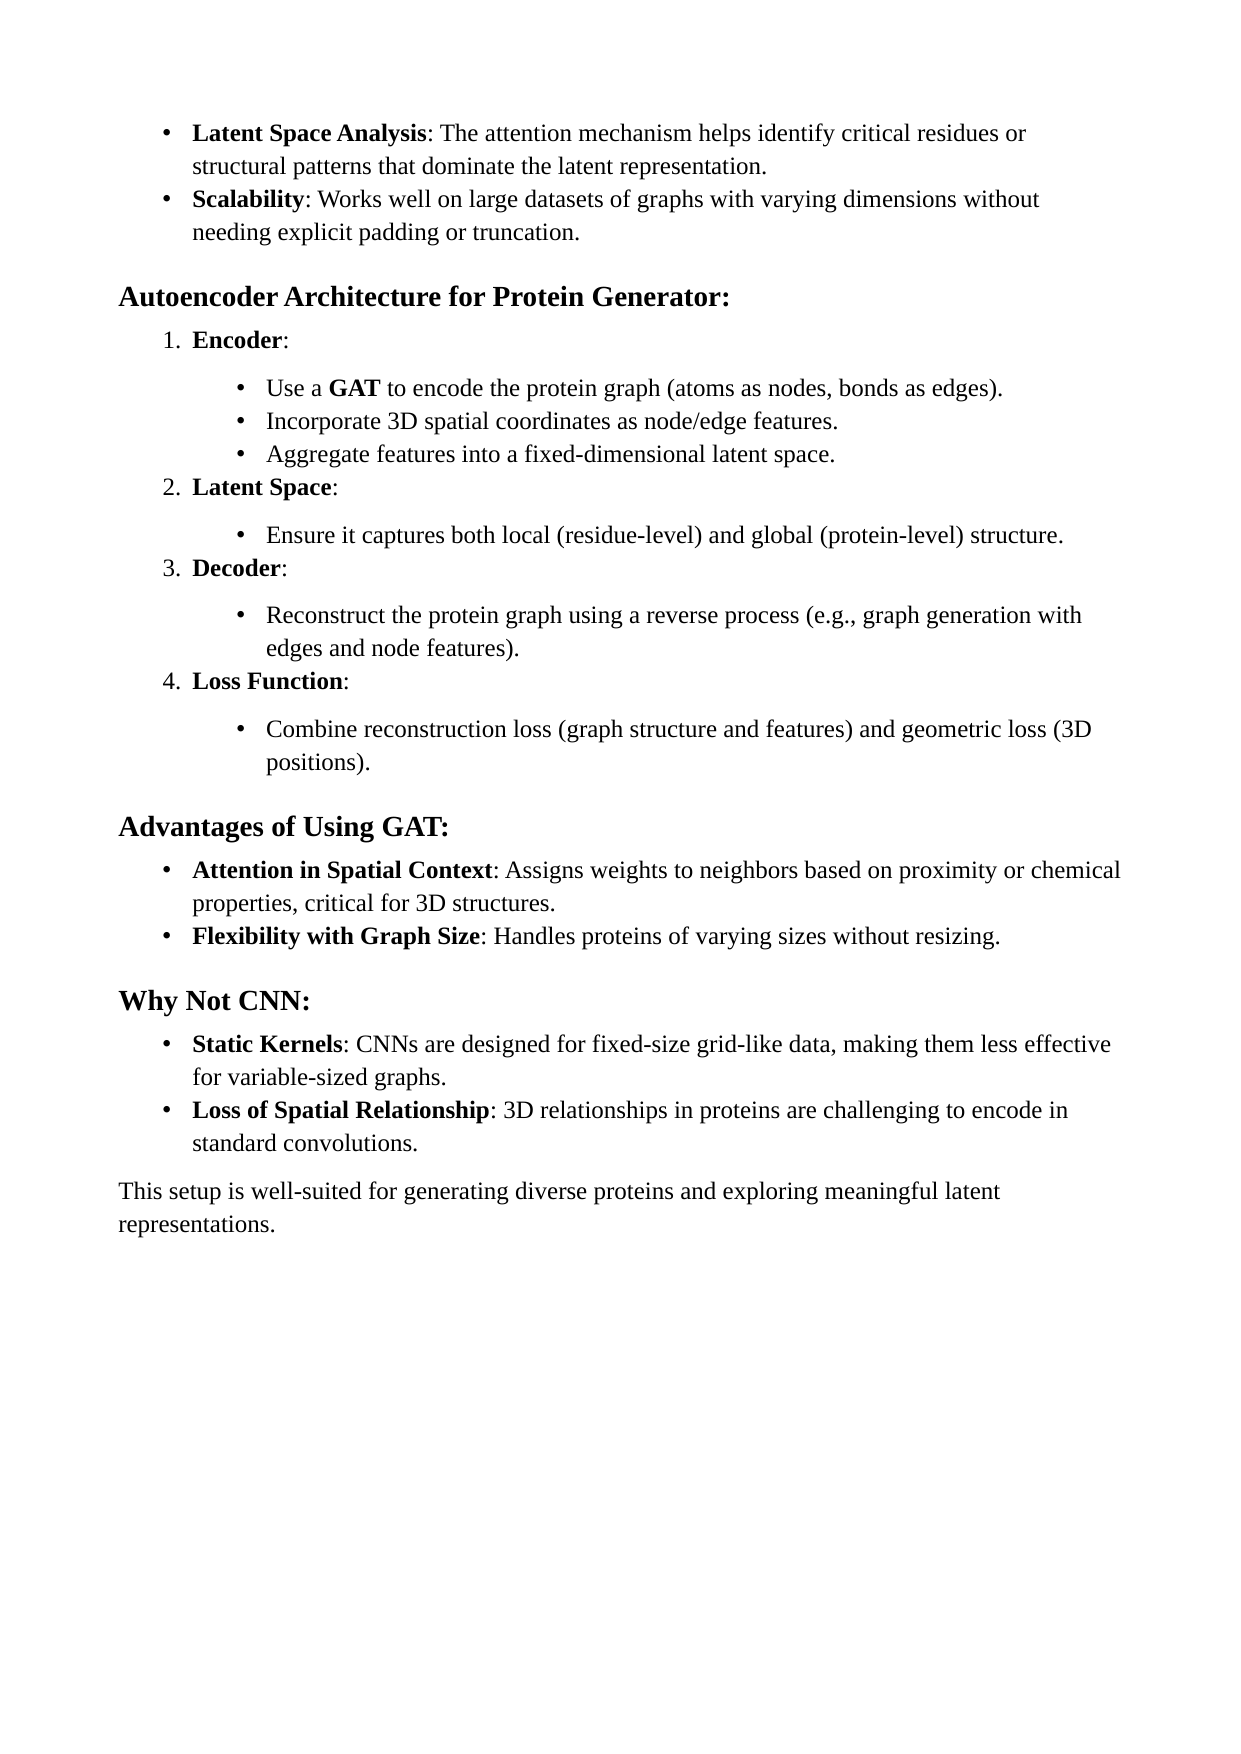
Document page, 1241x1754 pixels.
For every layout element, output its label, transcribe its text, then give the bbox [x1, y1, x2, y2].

subtitle Advantages of Using GAT: [118, 809, 1122, 843]
list Loss of Spatial Relationship: 3D relationships in proteins are challenging to encode in standard convolutions. [162, 1096, 1122, 1157]
text This setup is well-suited for generating diverse proteins and exploring meaningful latent representations. [118, 1176, 1122, 1238]
list Flexibility with Graph Size: Handles proteins of varying sizes without resizing. [162, 921, 1122, 950]
list Incorporate 3D spatial coordinates as node/edge features. [236, 406, 1122, 435]
list Decoder: [162, 553, 1122, 581]
list Combine reconstruction loss (graph structure and features) and geometric loss (3D positions). [236, 714, 1122, 776]
subtitle Why Not CNN: [118, 983, 1122, 1017]
list Aggregate features into a fixed-dimensional latent space. [236, 439, 1122, 468]
list Encoder: [162, 325, 1122, 354]
list Latent Space: [162, 472, 1122, 501]
list Attention in Spatial Context: Assigns weights to neighbors based on proximity or chemical properties, critical for 3D structures. [162, 855, 1122, 917]
list Static Kernels: CNNs are designed for fixed-size grid-like data, making them less effective for variable-sized graphs. [162, 1029, 1122, 1091]
list Scalability: Works well on large datasets of graphs with varying dimensions without needing explicit padding or truncation. [162, 184, 1122, 246]
list Loss Function: [162, 666, 1122, 695]
list Ensure it captures both local (residue-level) and global (protein-level) structure. [236, 520, 1122, 548]
list Reconstruct the protein graph using a reverse process (e.g., graph generation with edges and node features). [236, 600, 1122, 662]
list Latent Space Analysis: The attention mechanism helps identify critical residues or structural patterns that dominate the latent representation. [162, 118, 1122, 180]
subtitle Autoencoder Architecture for Protein Generator: [118, 279, 1122, 313]
list Use a GAT to encode the protein graph (atoms as nodes, bonds as edges). [236, 373, 1122, 402]
